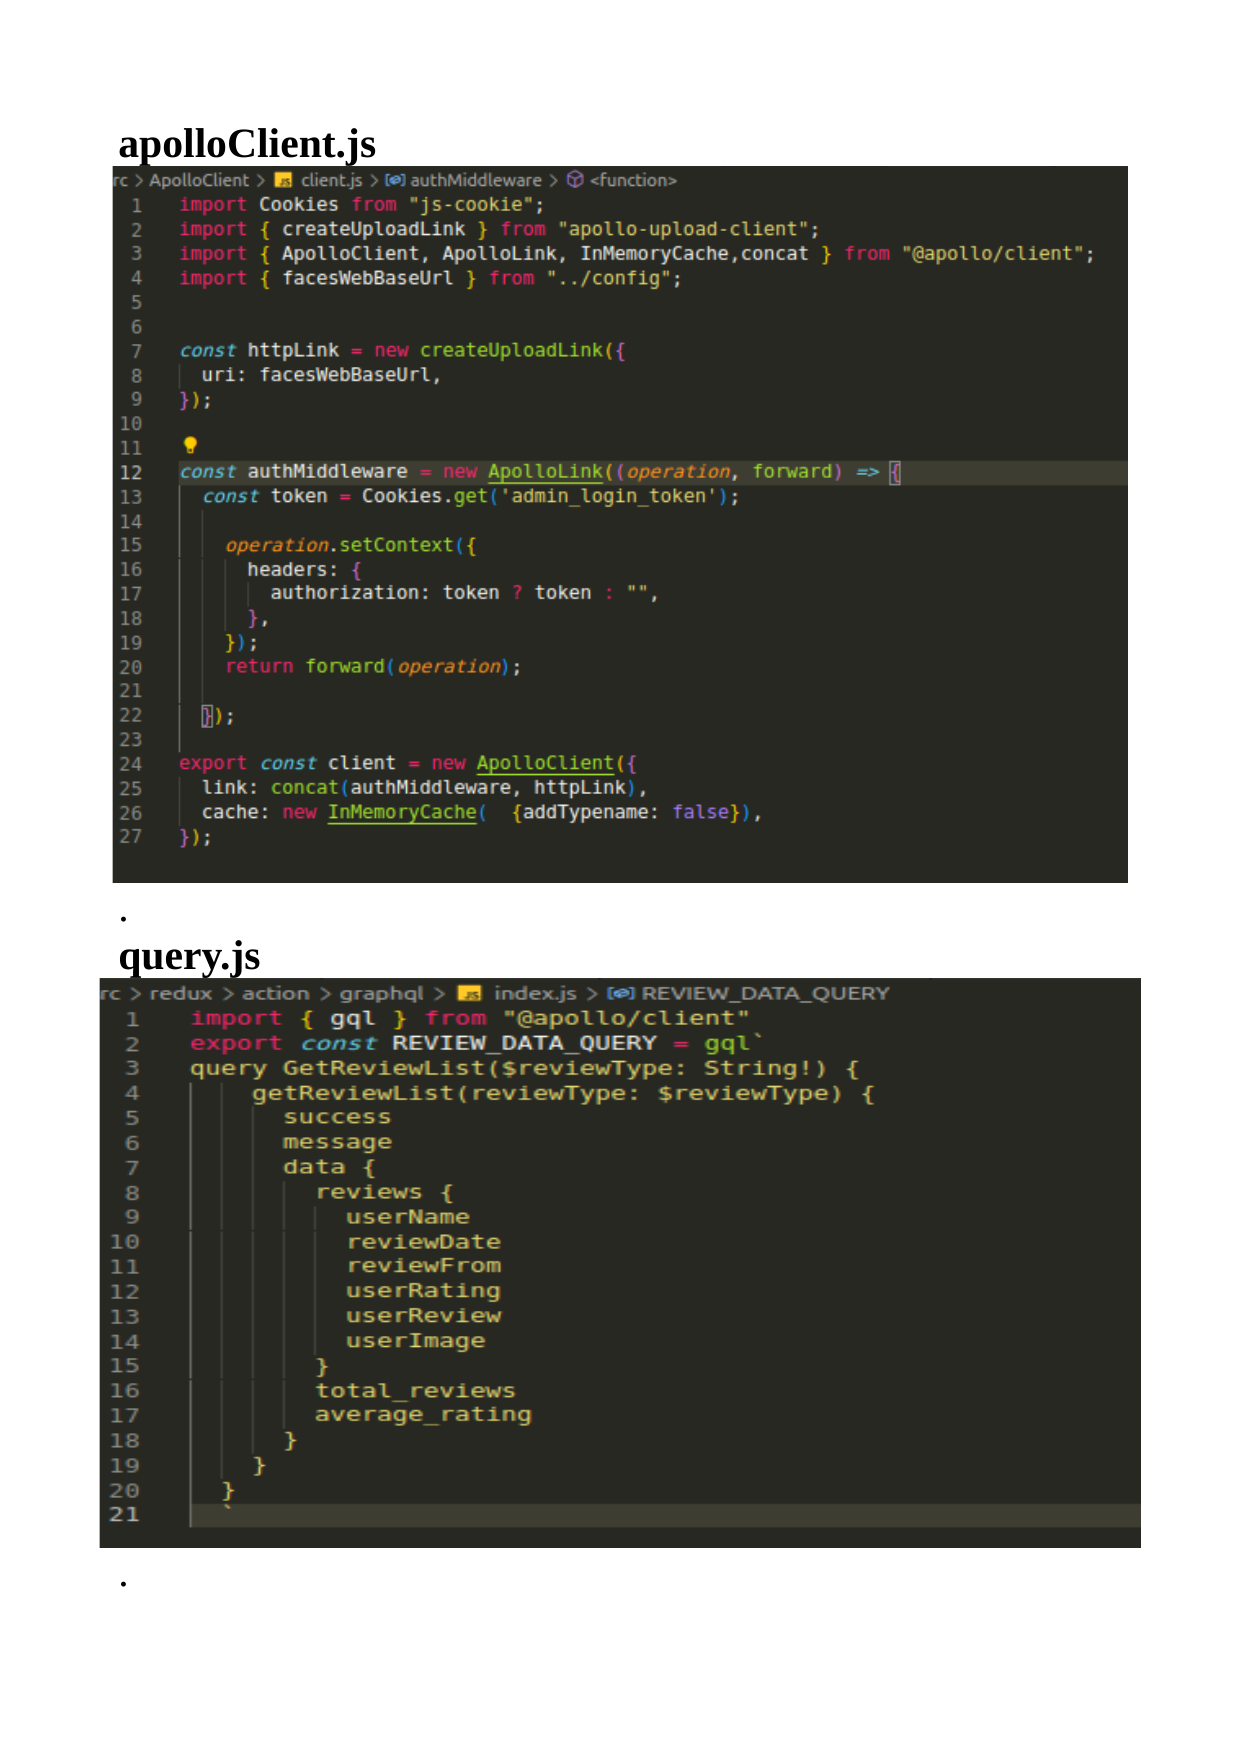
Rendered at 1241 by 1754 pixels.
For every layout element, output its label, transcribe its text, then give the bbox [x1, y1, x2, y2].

text . [118, 883, 1122, 931]
text apolloClient.js [118, 118, 1122, 166]
picture [112, 166, 1128, 883]
text . [118, 1548, 1122, 1595]
picture [99, 978, 1141, 1548]
text query.js [118, 931, 1122, 978]
